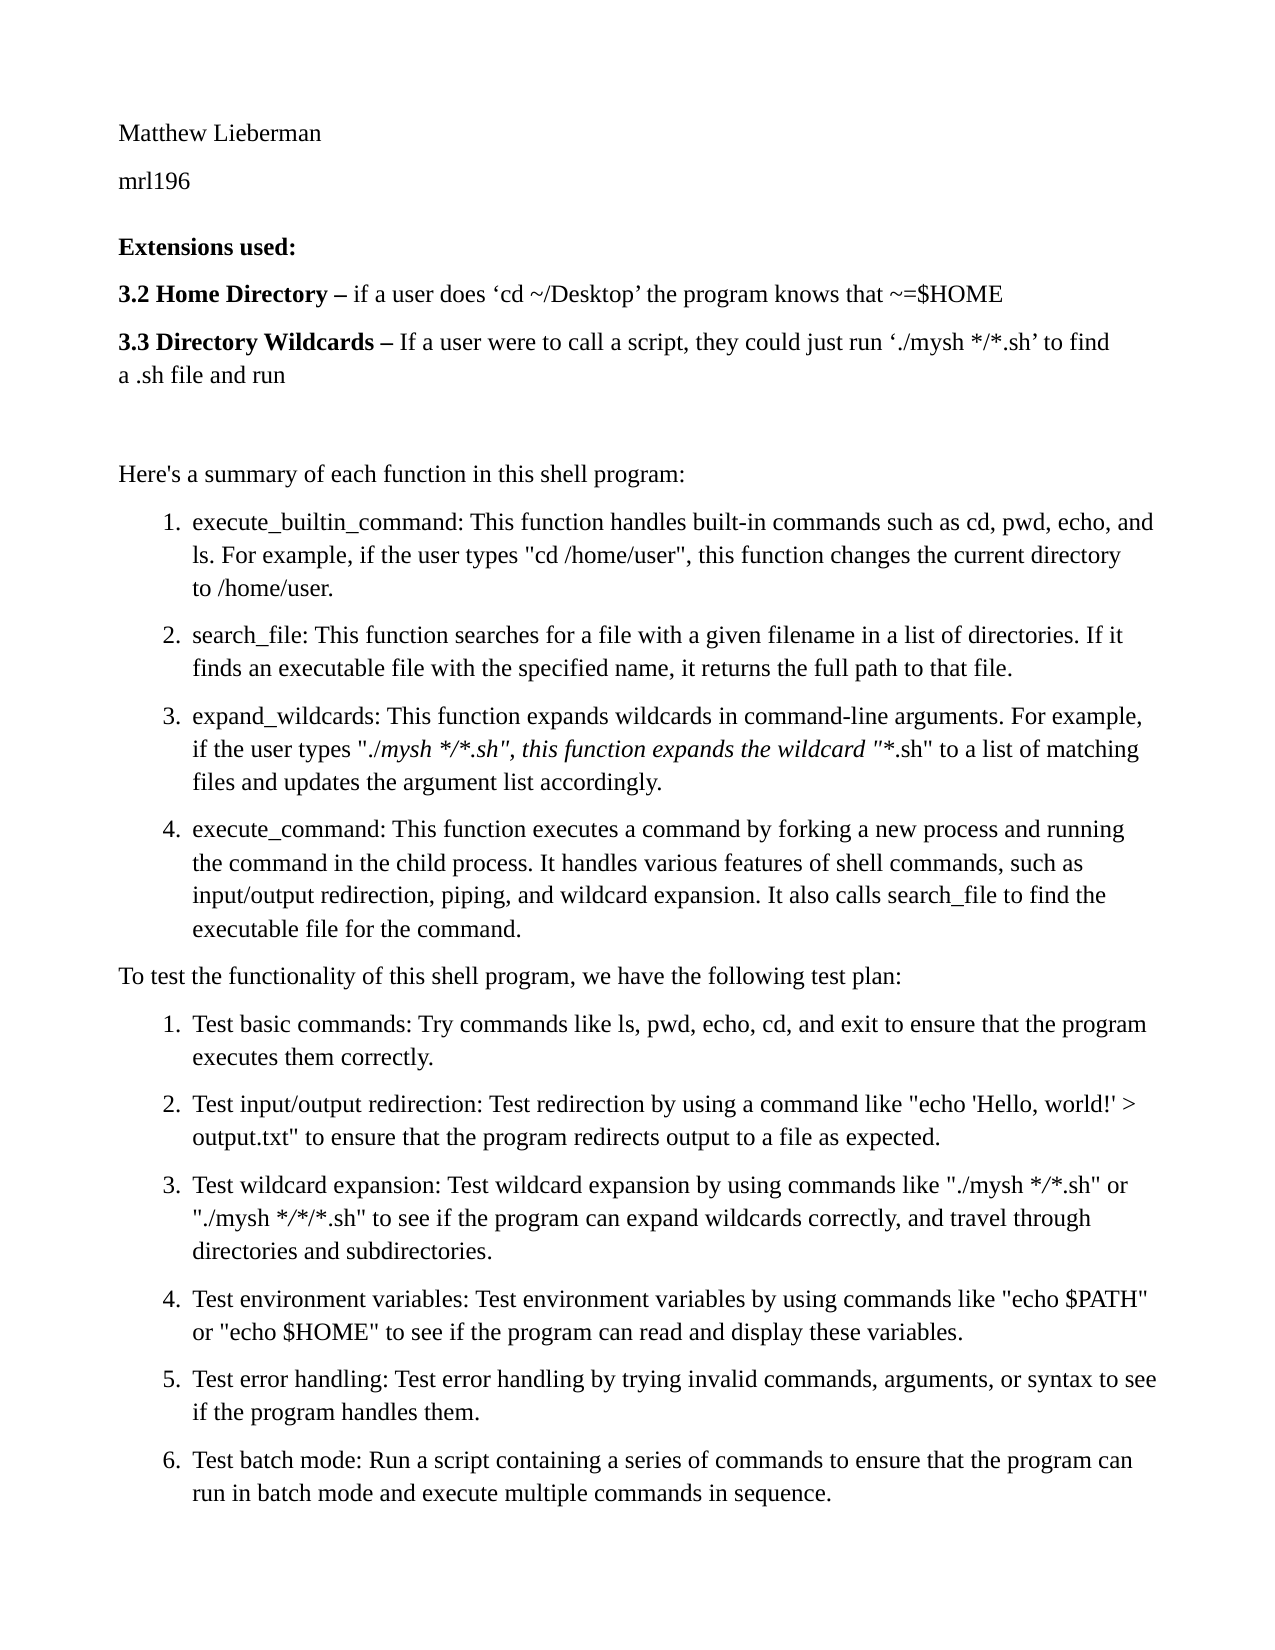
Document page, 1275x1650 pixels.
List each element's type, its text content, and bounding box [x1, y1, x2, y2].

text mrl196 Extensions used: [118, 166, 1157, 261]
text 3.3 Directory Wildcards – If a user were to call a script, they could just run ‘./mysh */*.sh’ to find a .sh file and run Here's a summary of each function in this shell program: [118, 327, 1157, 488]
list Test wildcard expansion: Test wildcard expansion by using commands like "./mysh */*.sh" or "./mysh */*/*.sh" to see if the program can expand wildcards correctly, and travel through directories and subdirectories. [162, 1170, 1157, 1265]
list Test input/output redirection: Test redirection by using a command like "echo 'Hello, world!' > output.txt" to ensure that the program redirects output to a file as expected. [162, 1089, 1157, 1151]
text To test the functionality of this shell program, we have the following test plan: [118, 961, 1157, 990]
list Test basic commands: Try commands like ls, pwd, echo, cd, and exit to ensure that the program executes them correctly. [162, 1009, 1157, 1071]
list execute_builtin_command: This function handles built-in commands such as cd, pwd, echo, and ls. For example, if the user types "cd /home/user", this function changes the current directory to /home/user. [162, 507, 1157, 601]
list expand_wildcards: This function expands wildcards in command-line arguments. For example, if the user types "./mysh */*.sh", this function expands the wildcard "*.sh" to a list of matching files and updates the argument list accordingly. [162, 701, 1157, 796]
list Test batch mode: Run a script containing a series of commands to ensure that the program can run in batch mode and execute multiple commands in sequence. [162, 1445, 1157, 1507]
text Matthew Lieberman [118, 118, 1157, 147]
list Test error handling: Test error handling by trying invalid commands, arguments, or syntax to see if the program handles them. [162, 1364, 1157, 1426]
text 3.2 Home Directory – if a user does ‘cd ~/Desktop’ the program knows that ~=$HOME [118, 279, 1157, 308]
list Test environment variables: Test environment variables by using commands like "echo $PATH" or "echo $HOME" to see if the program can read and display these variables. [162, 1284, 1157, 1346]
list execute_command: This function executes a command by forking a new process and running the command in the child process. It handles various features of shell commands, such as input/output redirection, piping, and wildcard expansion. It also calls search_file to find the executable file for the command. [162, 814, 1157, 942]
list search_file: This function searches for a file with a given filename in a list of directories. If it finds an executable file with the specified name, it returns the full path to that file. [162, 620, 1157, 682]
